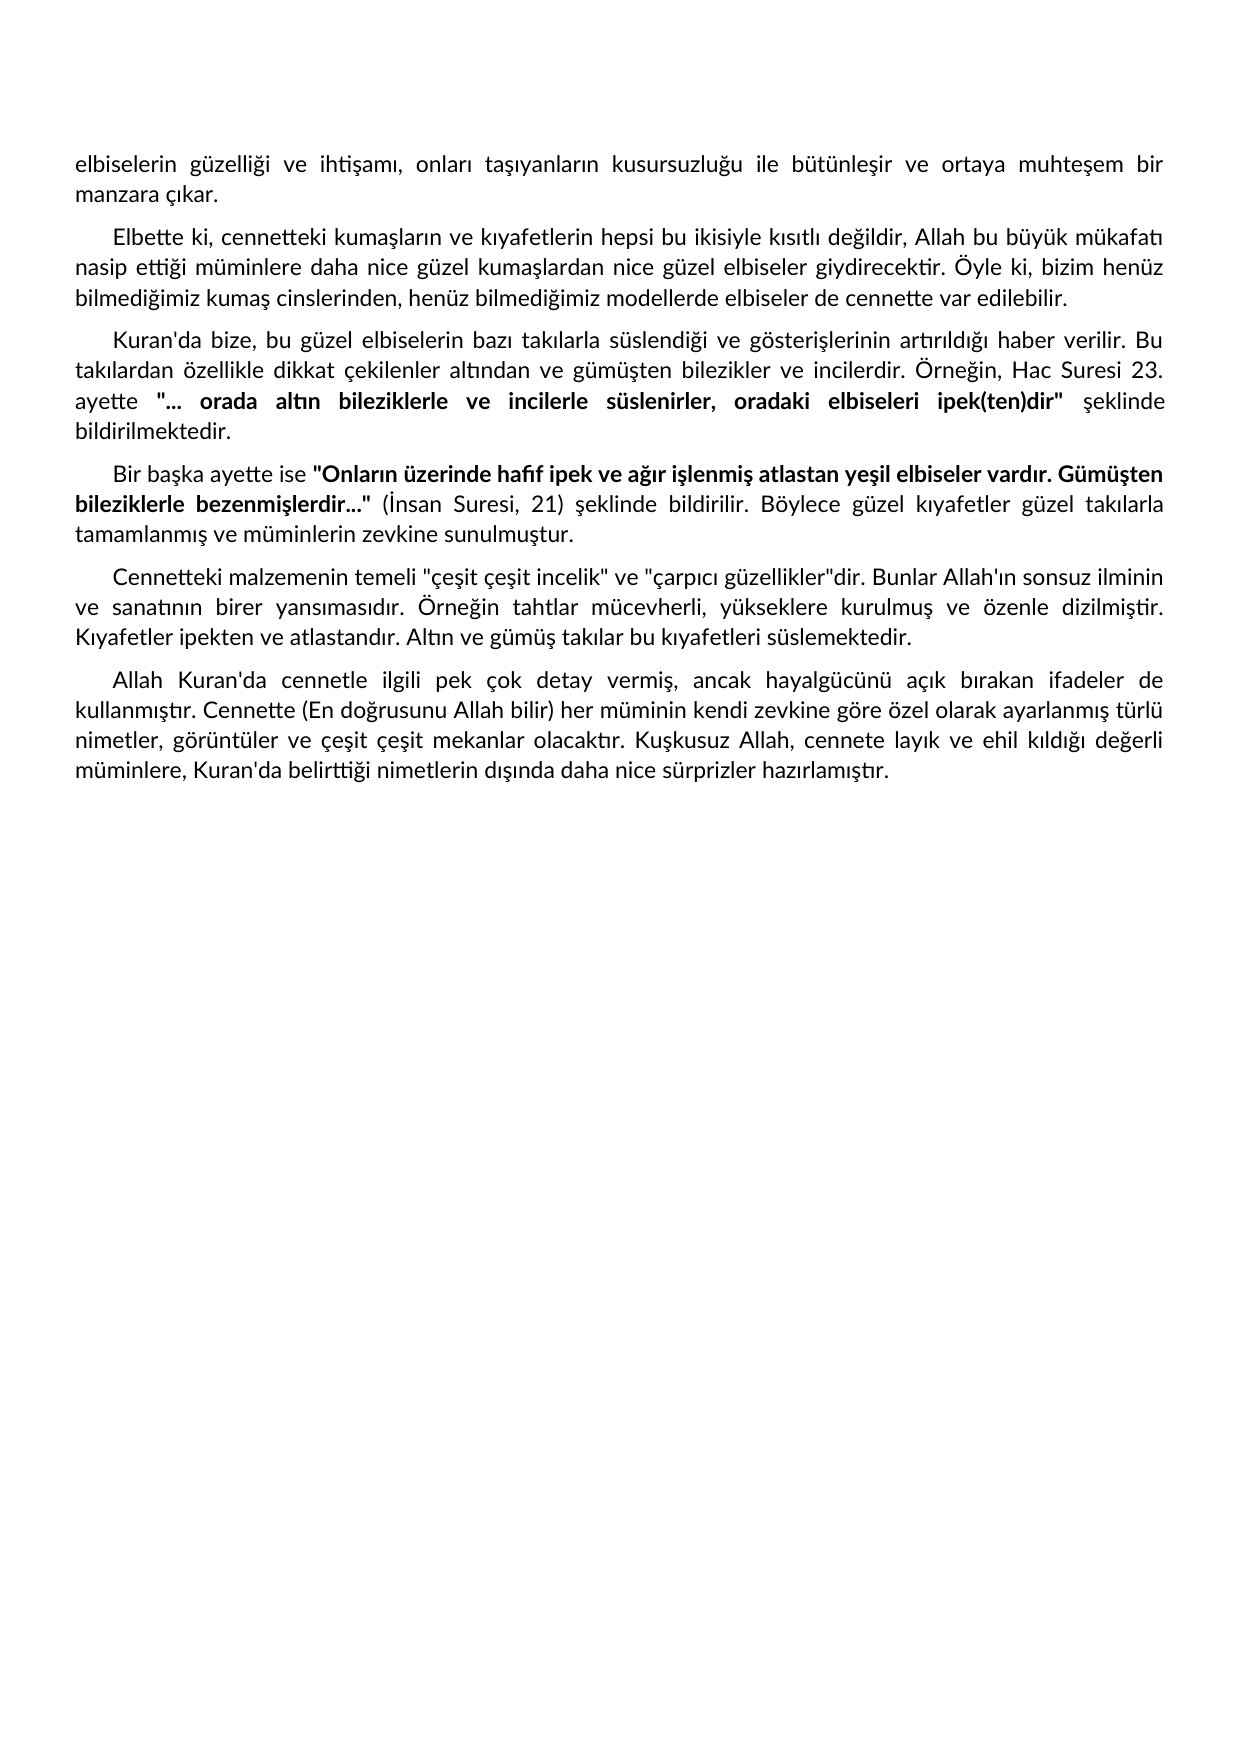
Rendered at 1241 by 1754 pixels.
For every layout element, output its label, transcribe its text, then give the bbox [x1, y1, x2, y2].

text Elbette ki, cennetteki kumaşların ve kıyafetlerin hepsi bu ikisiyle kısıtlı değildir, Allah bu büyük mükafatı nasip ettiği müminlere daha nice güzel kumaşlardan nice güzel elbiseler giydirecektir. Öyle ki, bizim henüz bilmediğimiz kumaş cinslerinden, henüz bilmediğimiz modellerde elbiseler de cennette var edilebilir. [75, 223, 1165, 311]
text Kuran'da bize, bu güzel elbiselerin bazı takılarla süslendiği ve gösterişlerinin artırıldığı haber verilir. Bu takılardan özellikle dikkat çekilenler altından ve gümüşten bilezikler ve incilerdir. Örneğin, Hac Suresi 23. ayette "... orada altın bileziklerle ve incilerle süslenirler, oradaki elbiseleri ipek(ten)dir" şeklinde bildirilmektedir. [75, 326, 1165, 444]
text elbiselerin güzelliği ve ihtişamı, onları taşıyanların kusursuzluğu ile bütünleşir ve ortaya muhteşem bir manzara çıkar. [75, 150, 1165, 208]
text Cennetteki malzemenin temeli "çeşit çeşit incelik" ve "çarpıcı güzellikler"dir. Bunlar Allah'ın sonsuz ilminin ve sanatının birer yansımasıdır. Örneğin tahtlar mücevherli, yükseklere kurulmuş ve özenle dizilmiştir. Kıyafetler ipekten ve atlastandır. Altın ve gümüş takılar bu kıyafetleri süslemektedir. [75, 562, 1165, 650]
text Bir başka ayette ise "Onların üzerinde hafif ipek ve ağır işlenmiş atlastan yeşil elbiseler vardır. Gümüşten bileziklerle bezenmişlerdir..." (İnsan Suresi, 21) şeklinde bildirilir. Böylece güzel kıyafetler güzel takılarla tamamlanmış ve müminlerin zevkine sunulmuştur. [75, 459, 1165, 547]
text Allah Kuran'da cennetle ilgili pek çok detay vermiş, ancak hayalgücünü açık bırakan ifadeler de kullanmıştır. Cennette (En doğrusunu Allah bilir) her müminin kendi zevkine göre özel olarak ayarlanmış türlü nimetler, görüntüler ve çeşit çeşit mekanlar olacaktır. Kuşkusuz Allah, cennete layık ve ehil kıldığı değerli müminlere, Kuran'da belirttiği nimetlerin dışında daha nice sürprizler hazırlamıştır. [75, 666, 1165, 784]
